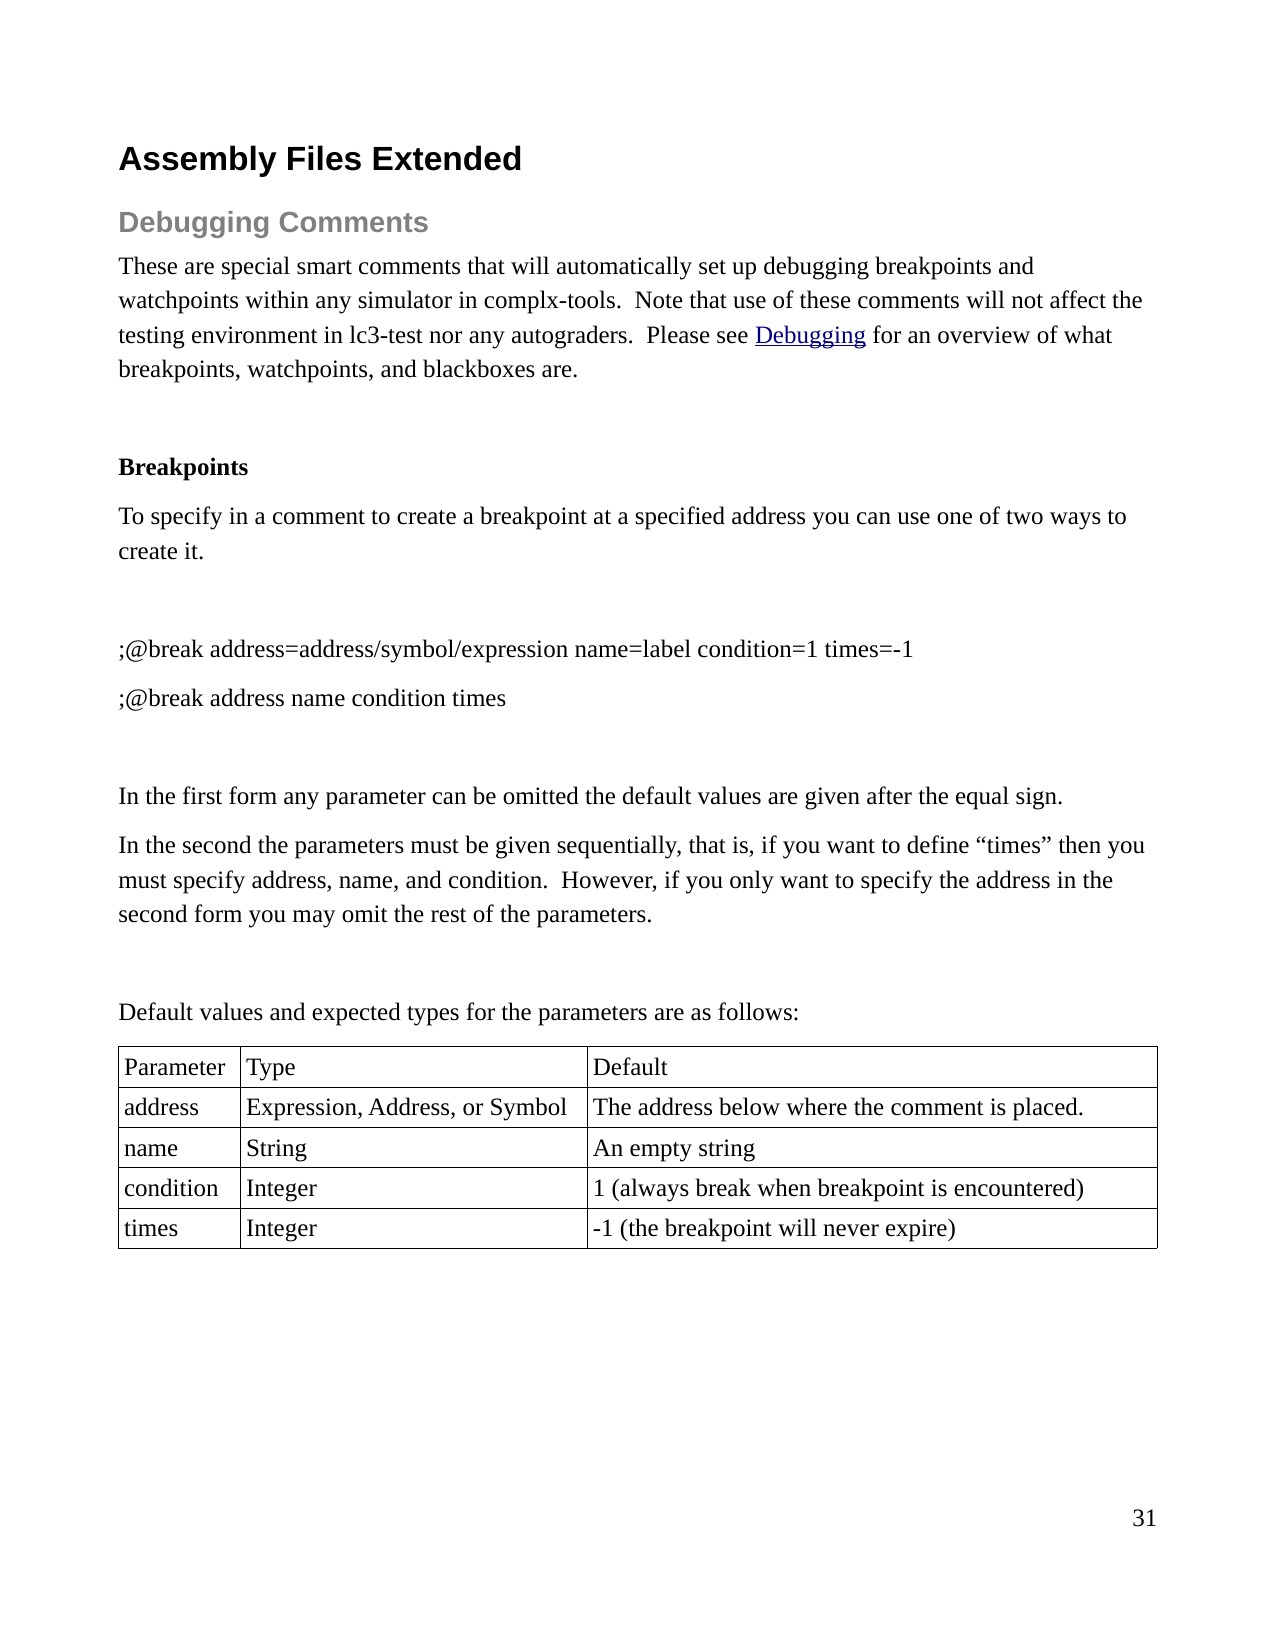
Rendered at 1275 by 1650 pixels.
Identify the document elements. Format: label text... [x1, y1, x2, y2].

table_cell address [119, 1088, 240, 1127]
subtitle Assembly Files Extended [118, 139, 1157, 178]
text Breakpoints [118, 452, 1157, 481]
text These are special smart comments that will automatically set up debugging breakpoints and watchpoints within any simulator in complx-tools. Note that use of these comments will not affect the testing environment in lc3-test nor any autograders. Please see Debugging for an overview of what breakpoints, watchpoints, and blackboxes are. [118, 251, 1157, 383]
text ;@break address=address/symbol/expression name=label condition=1 times=-1 [118, 634, 1157, 663]
table_cell Integer [241, 1168, 587, 1208]
table_cell String [241, 1128, 587, 1167]
table_cell 1 (always break when breakpoint is encountered) [588, 1168, 1157, 1208]
text To specify in a comment to create a breakpoint at a specified address you can use one of two ways to create it. [118, 501, 1157, 564]
table_header Parameter [119, 1047, 240, 1087]
text In the first form any parameter can be omitted the default values are given after the equal sign. [118, 781, 1157, 810]
table_cell Expression, Address, or Symbol [241, 1088, 587, 1127]
table_cell name [119, 1128, 240, 1167]
table_cell An empty string [588, 1128, 1157, 1167]
text Default values and expected types for the parameters are as follows: [118, 997, 1157, 1026]
table_cell condition [119, 1168, 240, 1208]
table_cell -1 (the breakpoint will never expire) [588, 1209, 1157, 1248]
table_cell Integer [241, 1209, 587, 1248]
subtitle Debugging Comments [118, 205, 1157, 238]
text In the second the parameters must be given sequentially, that is, if you want to define “times” then you must specify address, name, and condition. However, if you only want to specify the address in the second form you may omit the rest of the parameters. [118, 830, 1157, 928]
table_header Default [588, 1047, 1157, 1087]
table_header Type [241, 1047, 587, 1087]
table_cell The address below where the comment is placed. [588, 1088, 1157, 1127]
text ;@break address name condition times [118, 683, 1157, 712]
table_cell times [119, 1209, 240, 1248]
